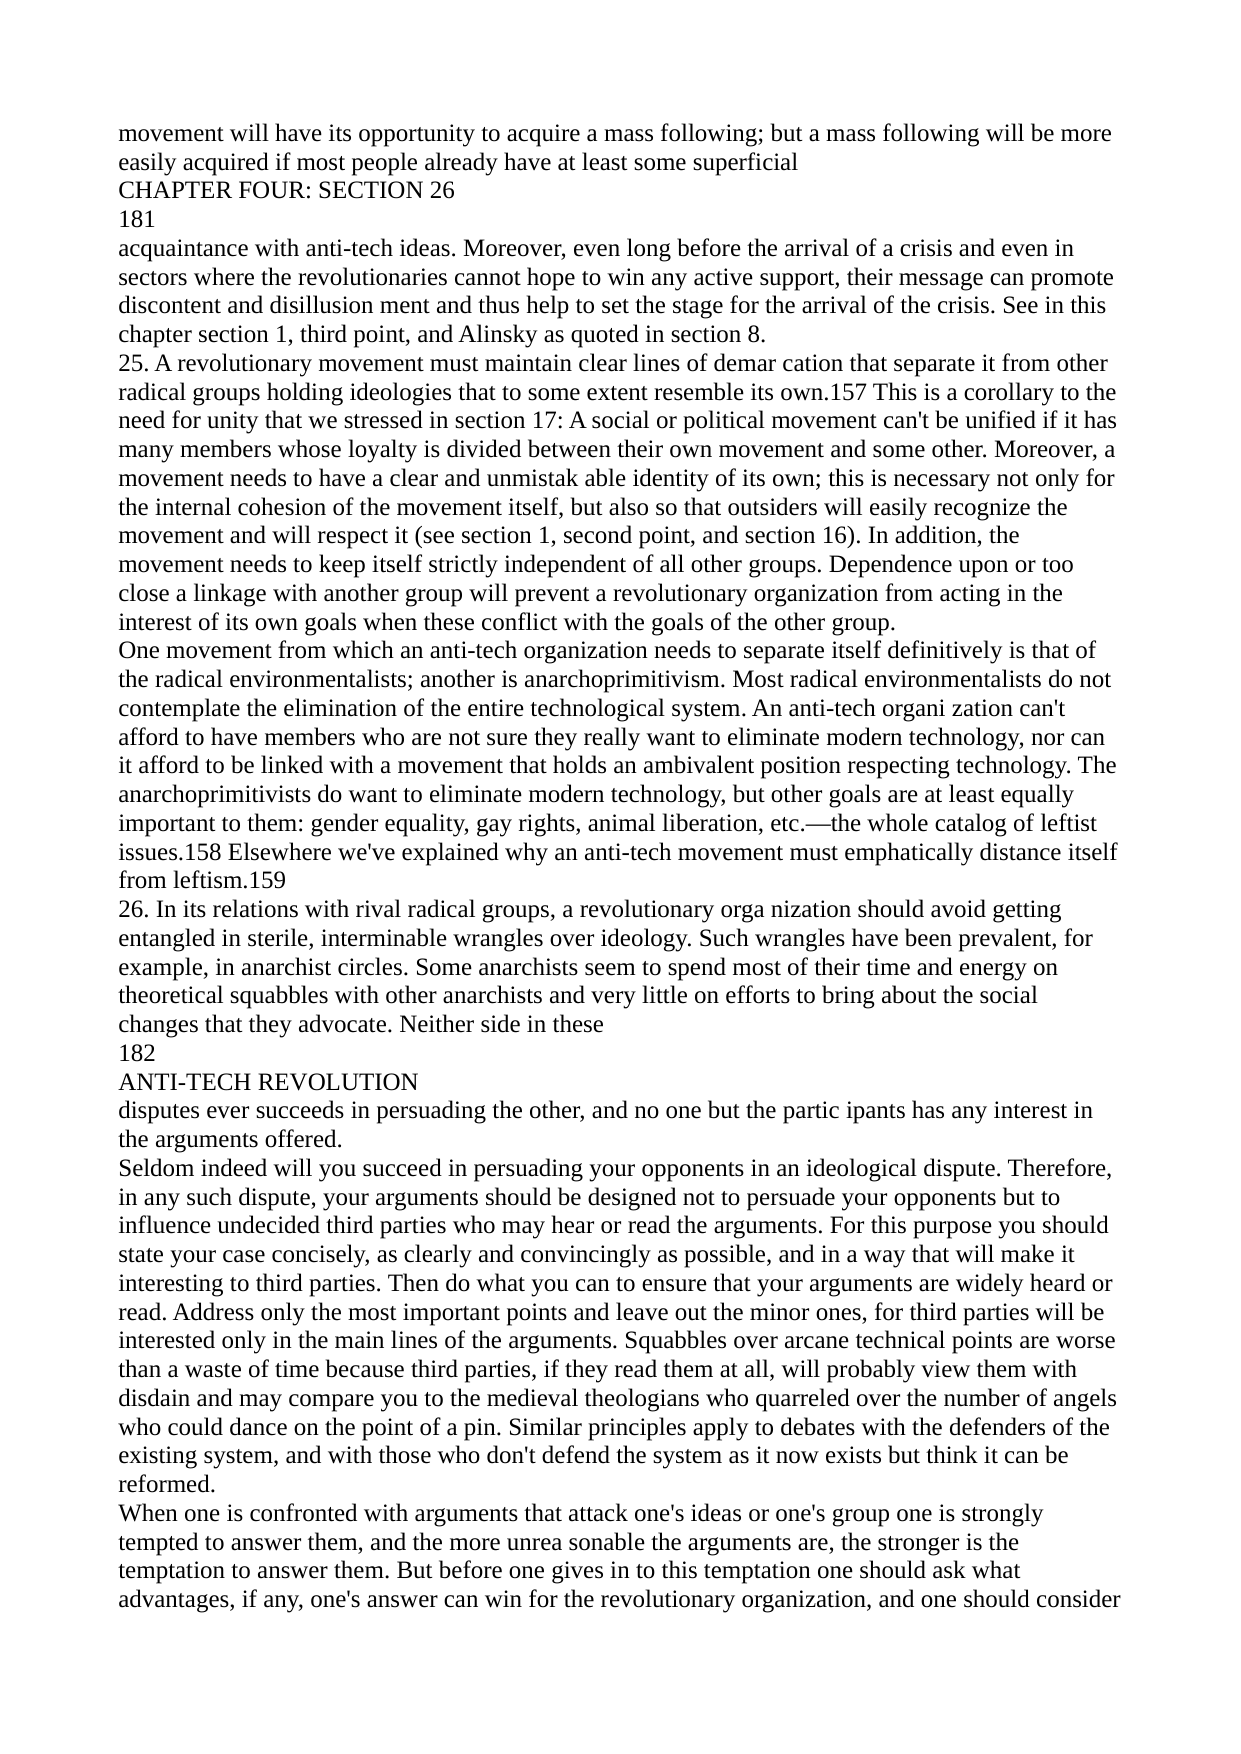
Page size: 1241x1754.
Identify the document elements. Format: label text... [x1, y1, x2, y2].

text 25. A revolutionary movement must maintain clear lines of demar cation that separate it from other radical groups holding ideologies that to some extent resemble its own.157 This is a corollary to the need for unity that we stressed in section 17: A social or political movement can't be unified if it has many members whose loyalty is divided between their own movement and some other. Moreover, a movement needs to have a clear and unmistak able identity of its own; this is necessary not only for the internal cohesion of the movement itself, but also so that outsiders will easily recognize the movement and will respect it (see section 1, second point, and section 16). In addition, the movement needs to keep itself strictly independent of all other groups. Dependence upon or too close a linkage with another group will prevent a revolutionary organization from acting in the interest of its own goals when these conflict with the goals of the other group. [118, 348, 1122, 636]
text One movement from which an anti-tech organization needs to separate itself definitively is that of the radical environmentalists; another is anarchoprimitivism. Most radical environmentalists do not contemplate the elimination of the entire technological system. An anti-tech organi zation can't afford to have members who are not sure they really want to eliminate modern technology, nor can it afford to be linked with a movement that holds an ambivalent position respecting technology. The anarchoprimitivists do want to eliminate modern technology, but other goals are at least equally important to them: gender equality, gay rights, animal liberation, etc.—the whole catalog of leftist issues.158 Elsewhere we've explained why an anti-tech movement must emphatically distance itself from leftism.159 [118, 636, 1122, 894]
text Seldom indeed will you succeed in persuading your opponents in an ideological dispute. Therefore, in any such dispute, your arguments should be designed not to persuade your opponents but to influence undecided third parties who may hear or read the arguments. For this purpose you should state your case concisely, as clearly and convincingly as possible, and in a way that will make it interesting to third parties. Then do what you can to ensure that your arguments are widely heard or read. Address only the most important points and leave out the minor ones, for third parties will be interested only in the main lines of the arguments. Squabbles over arcane technical points are worse than a waste of time because third parties, if they read them at all, will probably view them with disdain and may compare you to the medieval theologians who quarreled over the number of angels who could dance on the point of a pin. Similar principles apply to debates with the defenders of the existing system, and with those who don't defend the system as it now exists but think it can be reformed. [118, 1153, 1122, 1498]
text movement will have its opportunity to acquire a mass following; but a mass following will be more easily acquired if most people already have at least some superficial [118, 118, 1122, 176]
text ANTI-TECH REVOLUTION [118, 1067, 1122, 1096]
text 182 [118, 1038, 1122, 1067]
text 181 [118, 204, 1122, 233]
text disputes ever succeeds in persuading the other, and no one but the partic ipants has any interest in the arguments offered. [118, 1096, 1122, 1153]
text chapter section 1, third point, and Alinsky as quoted in section 8. [118, 319, 1122, 348]
text acquaintance with anti-tech ideas. Moreover, even long before the arrival of a crisis and even in sectors where the revolutionaries cannot hope to win any active support, their message can promote discontent and disillusion ment and thus help to set the stage for the arrival of the crisis. See in this [118, 233, 1122, 319]
text CHAPTER FOUR: SECTION 26 [118, 176, 1122, 204]
text 26. In its relations with rival radical groups, a revolutionary orga nization should avoid getting entangled in sterile, interminable wrangles over ideology. Such wrangles have been prevalent, for example, in anarchist circles. Some anarchists seem to spend most of their time and energy on theoretical squabbles with other anarchists and very little on efforts to bring about the social changes that they advocate. Neither side in these [118, 894, 1122, 1038]
text When one is confronted with arguments that attack one's ideas or one's group one is strongly tempted to answer them, and the more unrea sonable the arguments are, the stronger is the temptation to answer them. But before one gives in to this temptation one should ask what advantages, if any, one's answer can win for the revolutionary organization, and one should consider [118, 1498, 1122, 1613]
